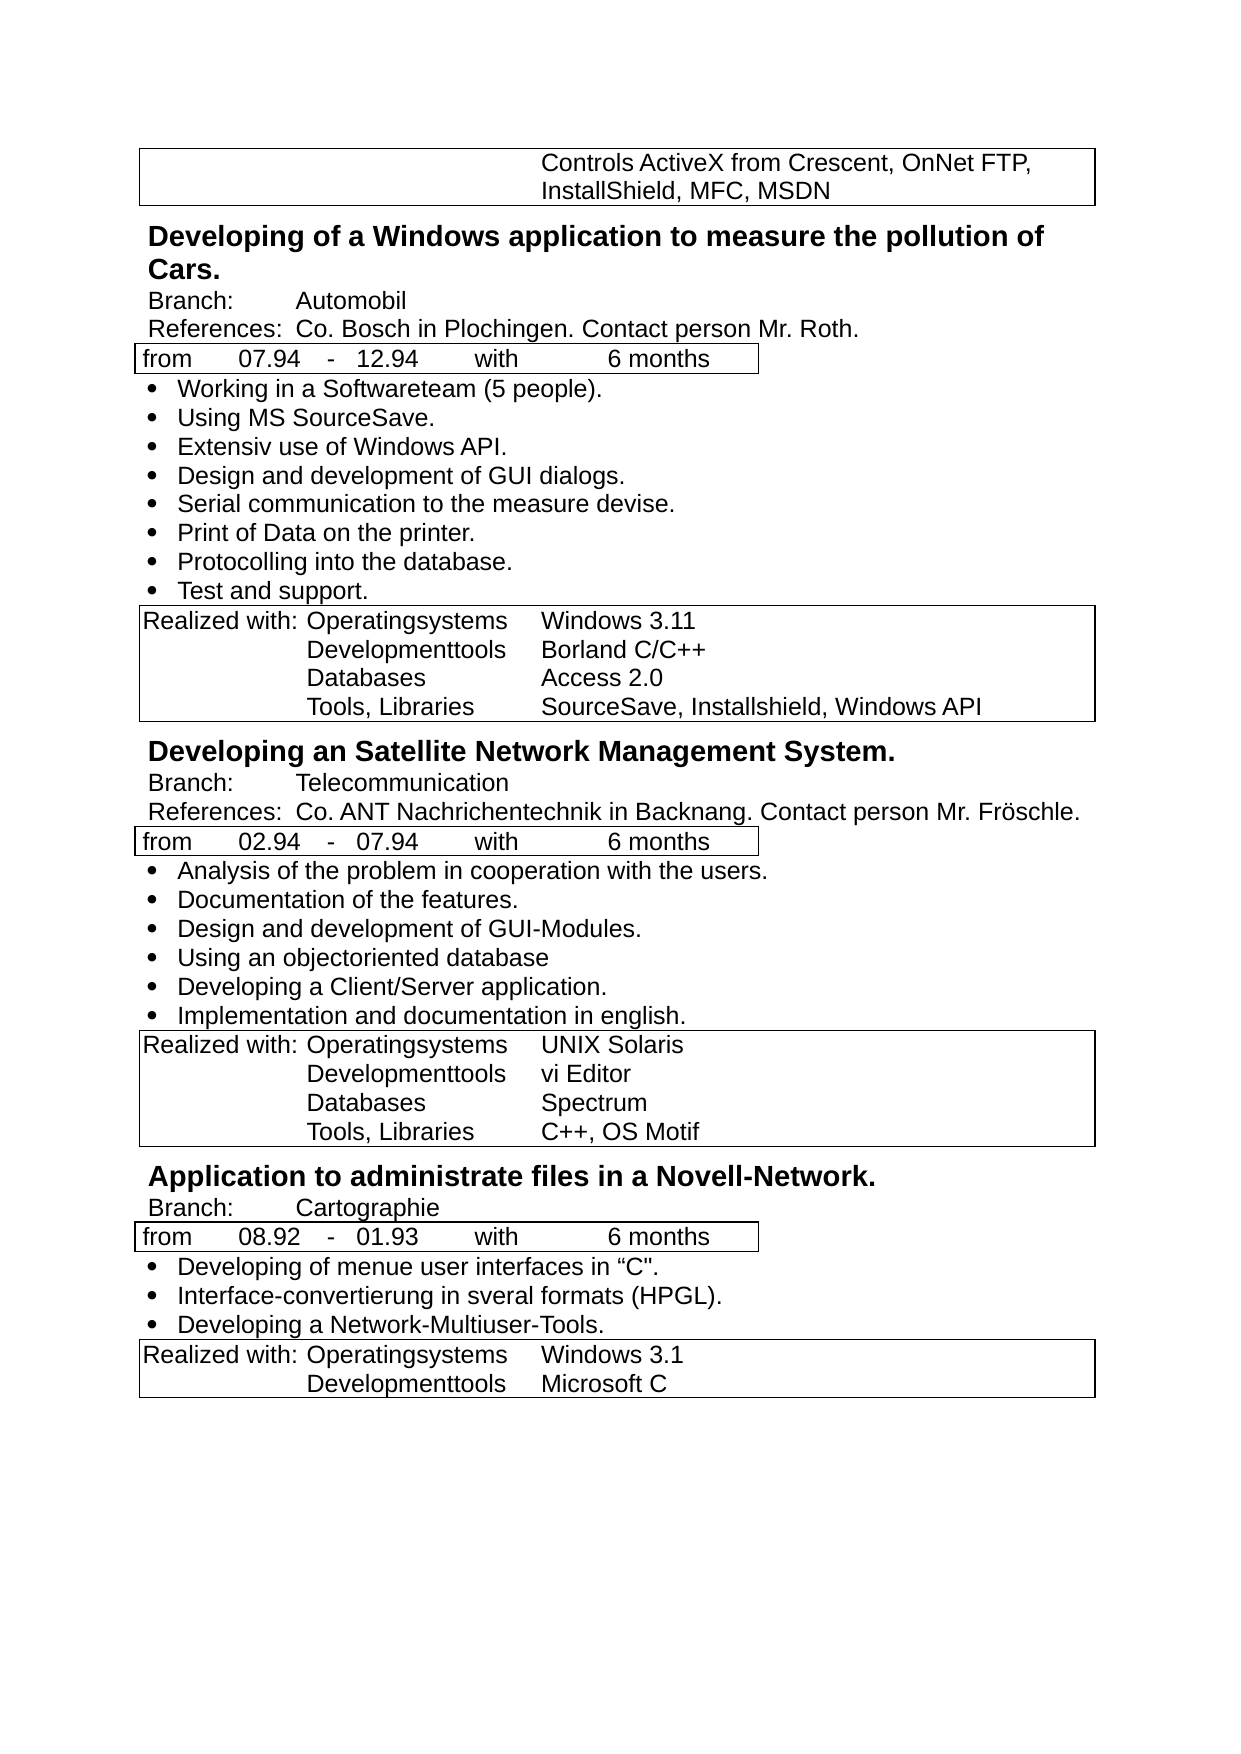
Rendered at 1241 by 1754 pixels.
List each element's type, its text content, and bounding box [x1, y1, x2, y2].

table_cell Databases [303, 1088, 538, 1117]
table_cell Spectrum [538, 1088, 1094, 1117]
list Extensiv use of Windows API. [148, 432, 1104, 461]
table_cell Controls ActiveX from Crescent, OnNet FTP, InstallShield, MFC, MSDN [538, 149, 1094, 205]
table_cell Developmenttools [303, 635, 538, 663]
table_header Realized with: [140, 1031, 303, 1059]
table_header 6 months [600, 827, 758, 855]
table_cell vi Editor [538, 1059, 1094, 1088]
table_header from [136, 344, 231, 373]
list Developing of menue user interfaces in “C". [148, 1252, 1104, 1281]
table_header Operatingsystems [303, 606, 538, 635]
table_header Realized with: [140, 606, 303, 635]
list Developing a Network-Multiuser-Tools. [148, 1310, 1104, 1339]
table_cell Developmenttools [303, 1059, 538, 1088]
text Branch: Cartographie [148, 1193, 1104, 1221]
table_cell C++, OS Motif [538, 1117, 1094, 1146]
list Developing a Client/Server application. [148, 972, 1104, 1001]
table_header Windows 3.11 [538, 606, 1094, 635]
subtitle Developing an Satellite Network Management System. [148, 734, 1104, 768]
table_header with [467, 827, 600, 855]
table_header with [467, 344, 600, 373]
table_header 07.94 [231, 344, 319, 373]
subtitle Application to administrate files in a Novell-Network. [148, 1159, 1104, 1193]
text References: Co. ANT Nachrichentechnik in Backnang. Contact person Mr. Fröschle. [148, 797, 1104, 826]
table_cell Databases [303, 664, 538, 692]
table_header - [319, 827, 349, 855]
table_header - [319, 344, 349, 373]
subtitle Developing of a Windows application to measure the pollution of Cars. [148, 219, 1104, 286]
list Analysis of the problem in cooperation with the users. [148, 856, 1104, 885]
table_header UNIX Solaris [538, 1031, 1094, 1059]
table_header 6 months [600, 344, 758, 373]
table_cell [140, 1059, 303, 1088]
table_cell [303, 149, 538, 205]
table_cell [140, 1088, 303, 1117]
table_header with [467, 1223, 600, 1251]
table_cell Tools, Libraries [303, 1117, 538, 1146]
table_cell [140, 635, 303, 663]
text Branch: Telecommunication [148, 768, 1104, 797]
table_header Realized with: [140, 1340, 303, 1368]
table_header Operatingsystems [303, 1031, 538, 1059]
table_header from [136, 827, 231, 855]
list Documentation of the features. [148, 885, 1104, 914]
table_header from [136, 1223, 231, 1251]
table_cell [140, 664, 303, 692]
table_cell Access 2.0 [538, 664, 1094, 692]
list Print of Data on the printer. [148, 518, 1104, 547]
table_cell Developmenttools [303, 1369, 538, 1397]
table_header - [319, 1223, 349, 1251]
table_cell SourceSave, Installshield, Windows API [538, 692, 1094, 721]
table_cell [140, 692, 303, 721]
table_cell Borland C/C++ [538, 635, 1094, 663]
list Working in a Softwareteam (5 people). [148, 374, 1104, 403]
list Design and development of GUI-Modules. [148, 914, 1104, 943]
table_header 07.94 [349, 827, 467, 855]
table_header Operatingsystems [303, 1340, 538, 1368]
table_cell [140, 1117, 303, 1146]
list Using an objectoriented database [148, 943, 1104, 972]
text References: Co. Bosch in Plochingen. Contact person Mr. Roth. [148, 314, 1104, 343]
list Implementation and documentation in english. [148, 1001, 1104, 1029]
table_cell [140, 149, 303, 205]
list Protocolling into the database. [148, 547, 1104, 576]
list Interface-convertierung in sveral formats (HPGL). [148, 1281, 1104, 1310]
table_header 12.94 [349, 344, 467, 373]
table_header Windows 3.1 [538, 1340, 1094, 1368]
text Branch: Automobil [148, 286, 1104, 314]
table_header 08.92 [231, 1223, 319, 1251]
list Test and support. [148, 576, 1104, 605]
table_cell [140, 1369, 303, 1397]
table_header 01.93 [349, 1223, 467, 1251]
table_header 02.94 [231, 827, 319, 855]
table_header 6 months [600, 1223, 758, 1251]
list Design and development of GUI dialogs. [148, 461, 1104, 489]
table_cell Tools, Libraries [303, 692, 538, 721]
list Serial communication to the measure devise. [148, 489, 1104, 518]
list Using MS SourceSave. [148, 403, 1104, 432]
table_cell Microsoft C [538, 1369, 1094, 1397]
